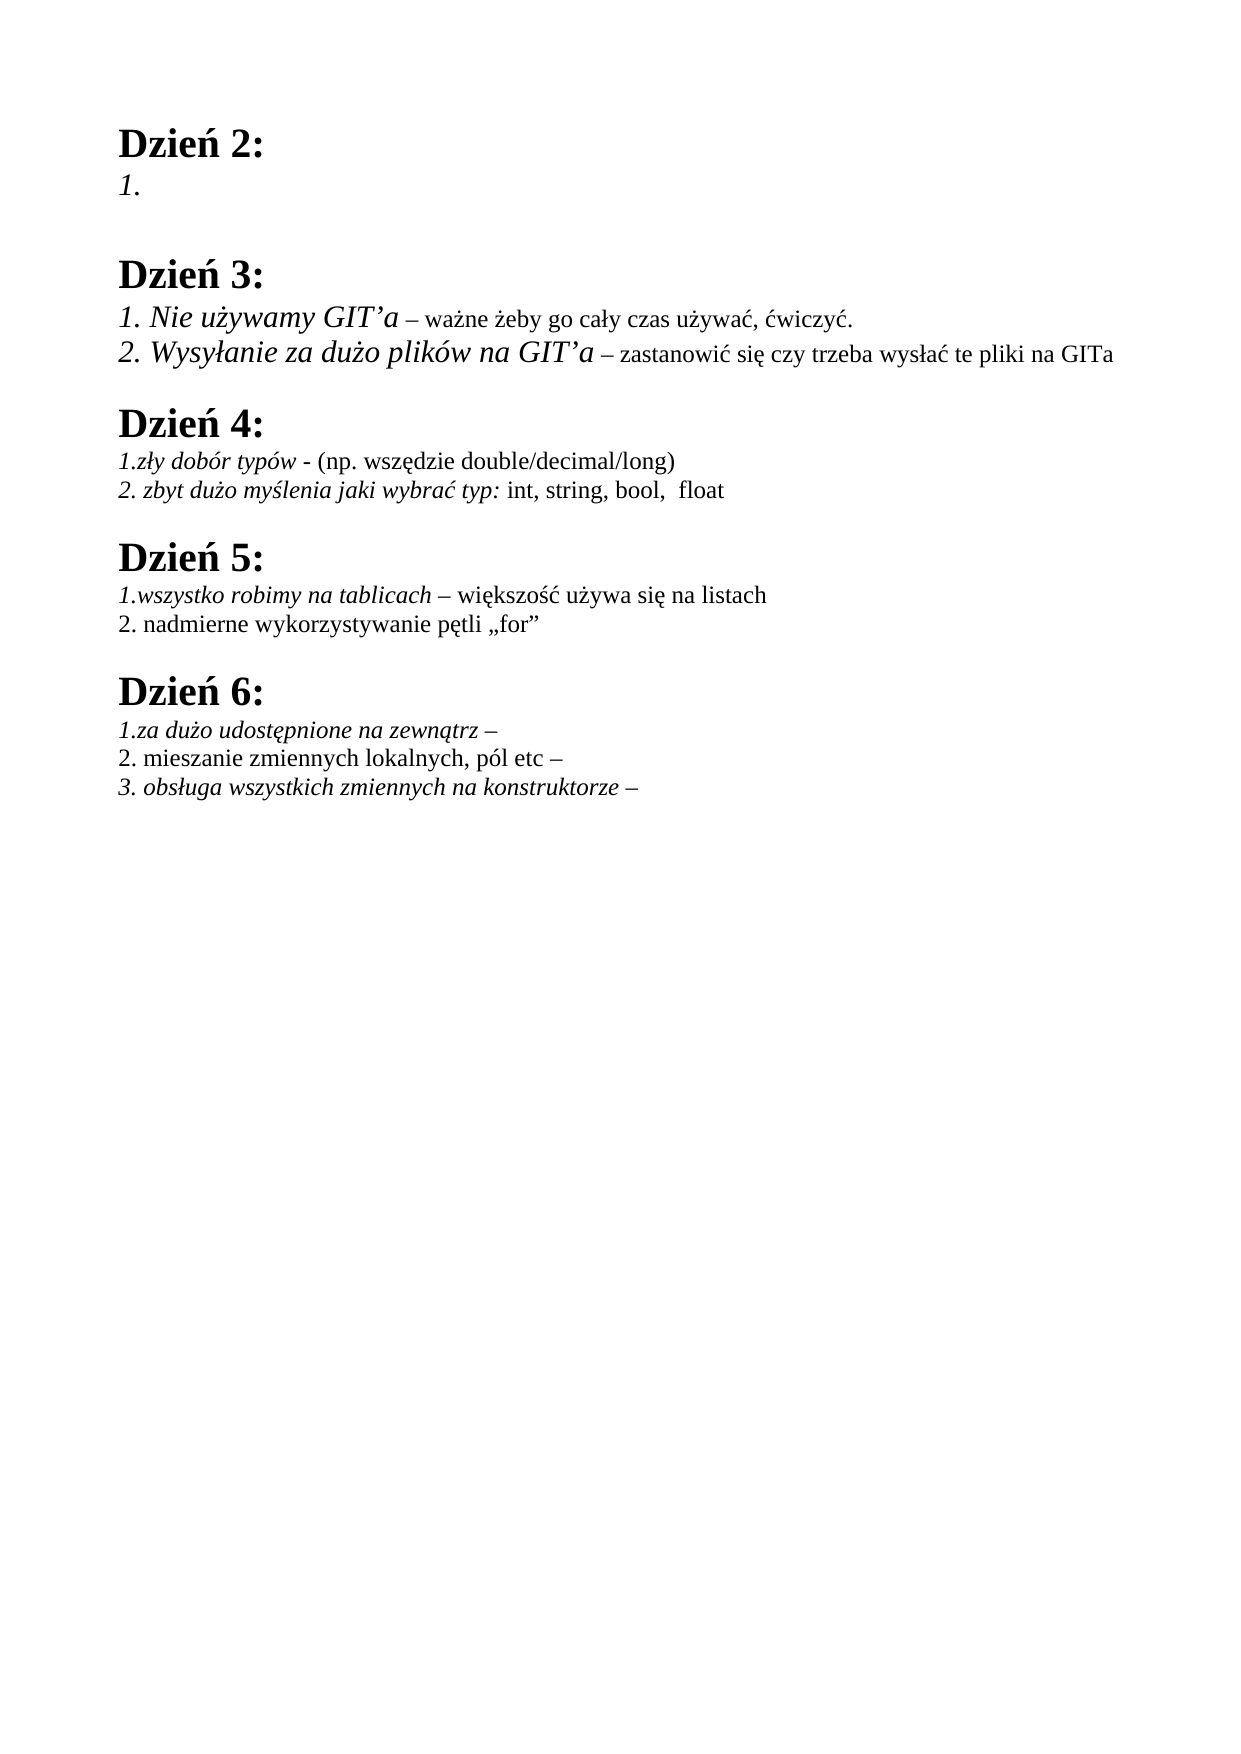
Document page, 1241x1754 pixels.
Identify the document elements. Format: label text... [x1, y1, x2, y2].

text 2. mieszanie zmiennych lokalnych, pól etc – [118, 743, 1122, 772]
text Dzień 4: [118, 398, 1122, 446]
text 3. obsługa wszystkich zmiennych na konstruktorze – [118, 772, 1122, 801]
text Dzień 3: [118, 250, 1122, 298]
text 1. Nie używamy GIT’a – ważne żeby go cały czas używać, ćwiczyć. [118, 298, 1122, 334]
text Dzień 2: [118, 118, 1122, 166]
text 2. nadmierne wykorzystywanie pętli „for” [118, 609, 1122, 638]
text 1. [118, 166, 1122, 202]
text 1.za dużo udostępnione na zewnątrz – [118, 715, 1122, 743]
text 1.wszystko robimy na tablicach – większość używa się na listach [118, 581, 1122, 609]
text Dzień 5: [118, 533, 1122, 581]
text 1.zły dobór typów - (np. wszędzie double/decimal/long) [118, 446, 1122, 475]
text 2. zbyt dużo myślenia jaki wybrać typ: int, string, bool, float [118, 475, 1122, 504]
text Dzień 6: [118, 667, 1122, 715]
text 2. Wysyłanie za dużo plików na GIT’a – zastanowić się czy trzeba wysłać te pliki na GITa [118, 334, 1122, 370]
